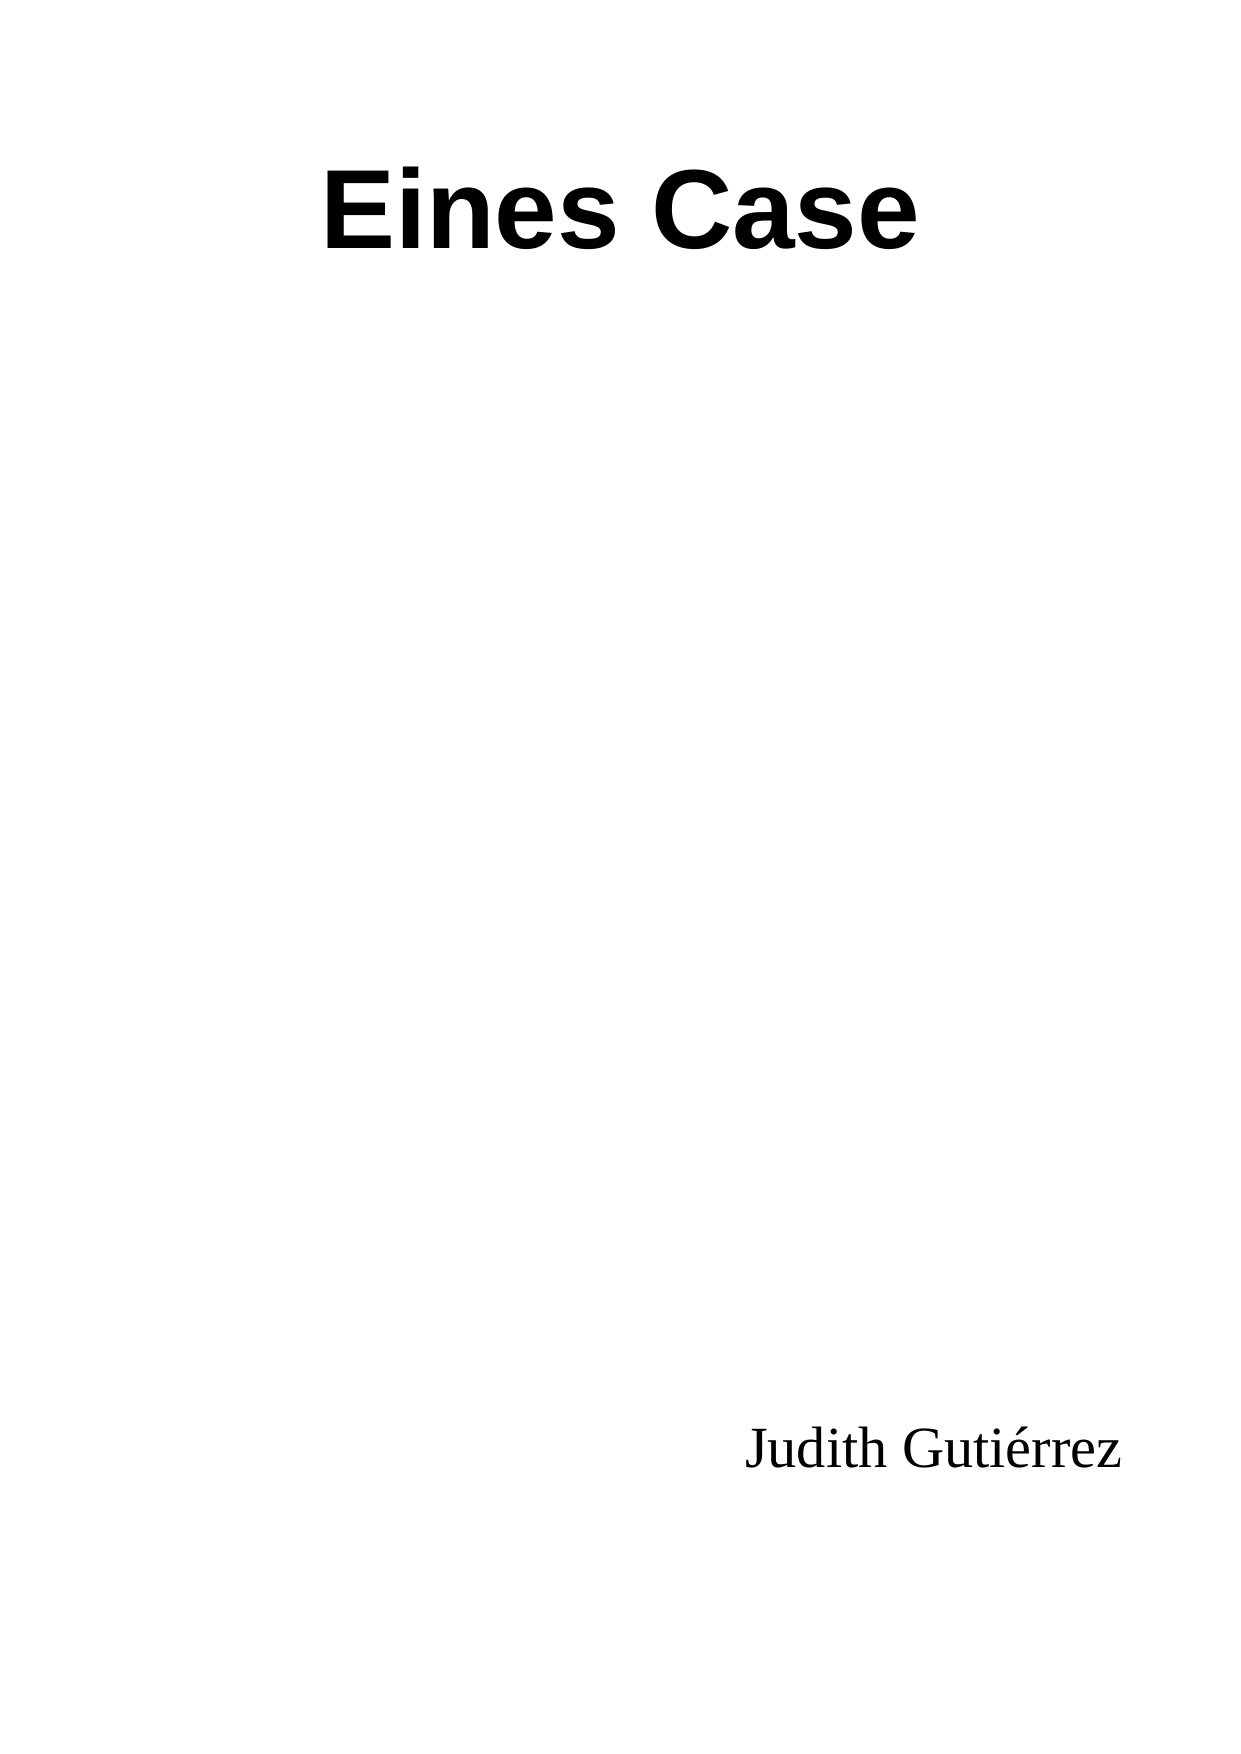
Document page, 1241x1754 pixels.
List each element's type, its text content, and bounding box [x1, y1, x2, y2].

title Eines Case [118, 143, 1122, 272]
text Judith Gutiérrez [118, 1413, 1122, 1481]
